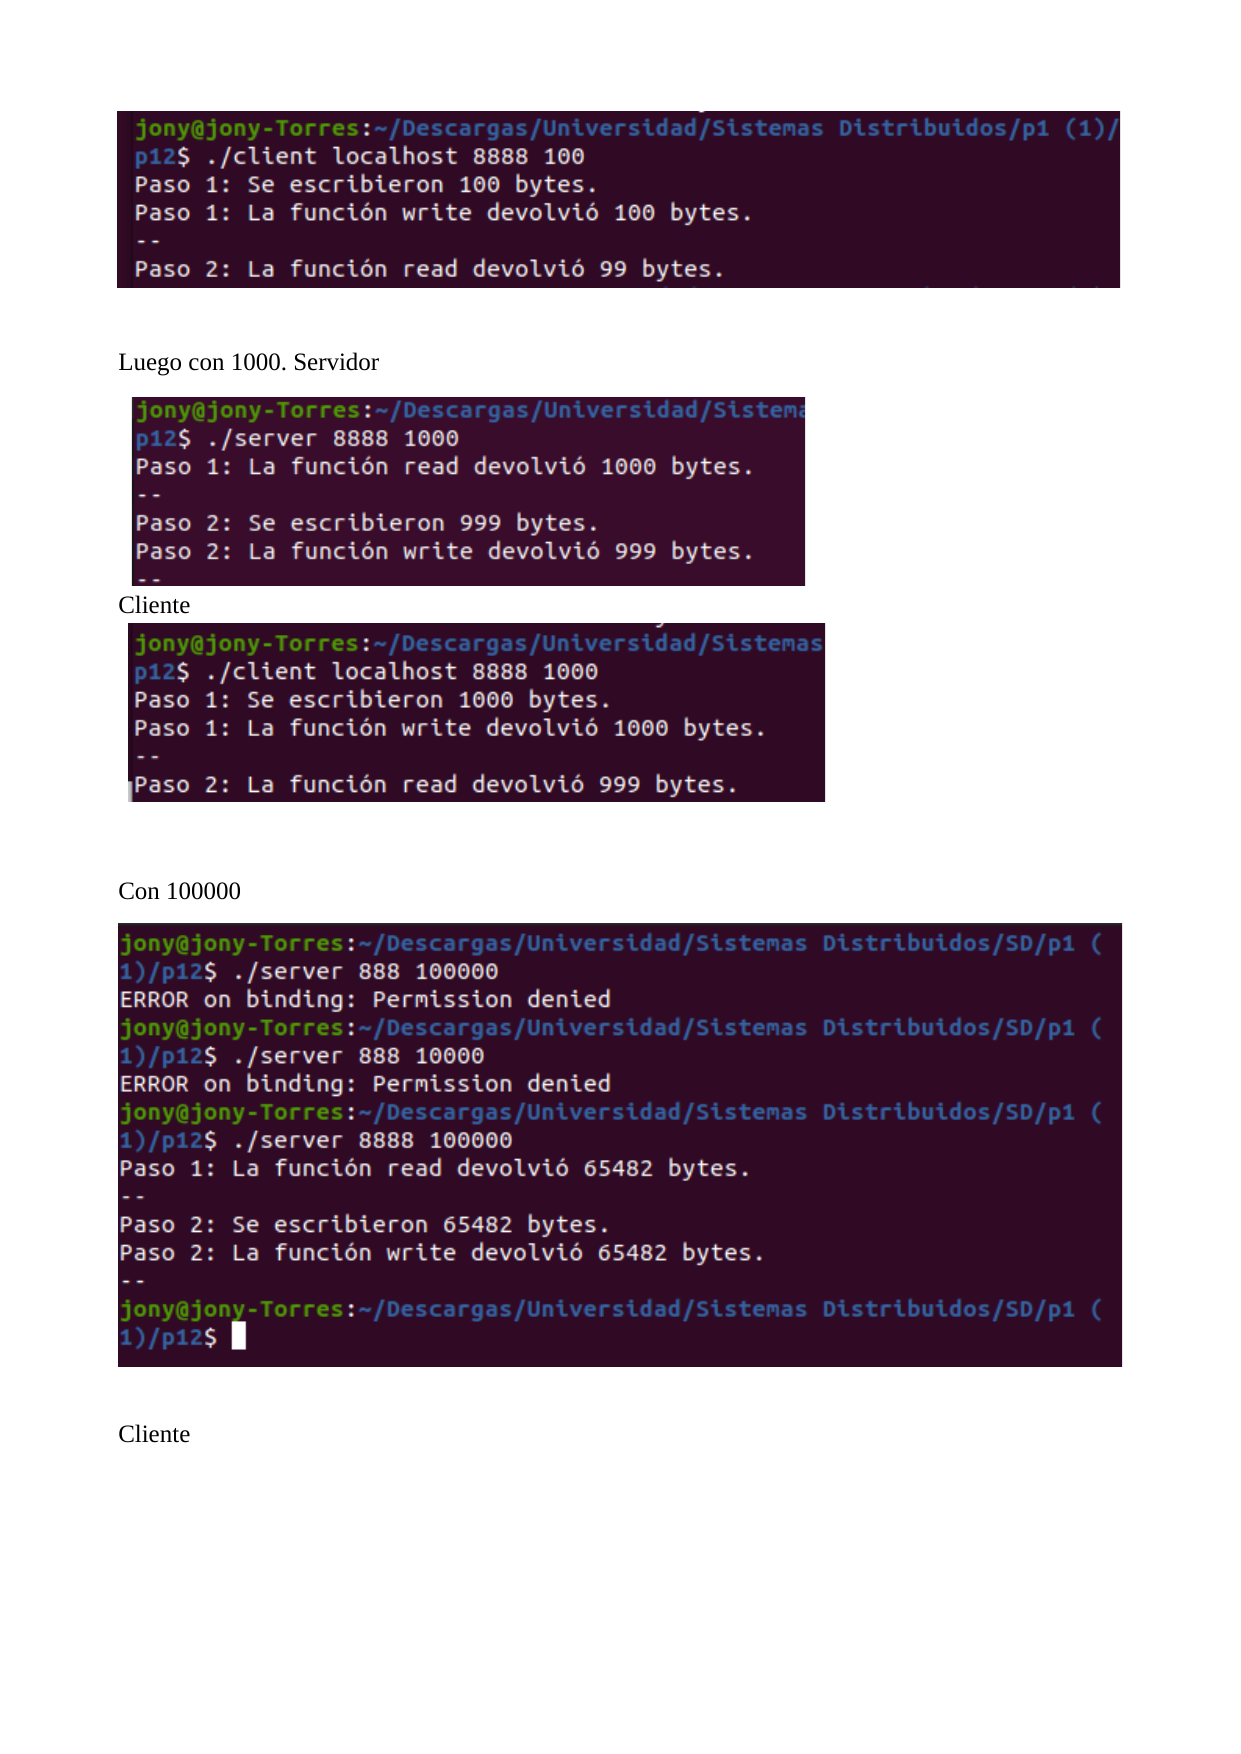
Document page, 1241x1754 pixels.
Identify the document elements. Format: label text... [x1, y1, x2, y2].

picture [118, 923, 1123, 1367]
text Luego con 1000. Servidor [118, 347, 1122, 376]
picture [128, 623, 826, 802]
picture [131, 397, 806, 586]
picture [117, 111, 1121, 288]
text Cliente [118, 1419, 1122, 1447]
text Con 100000 [118, 876, 1122, 905]
text Cliente [118, 394, 1122, 619]
